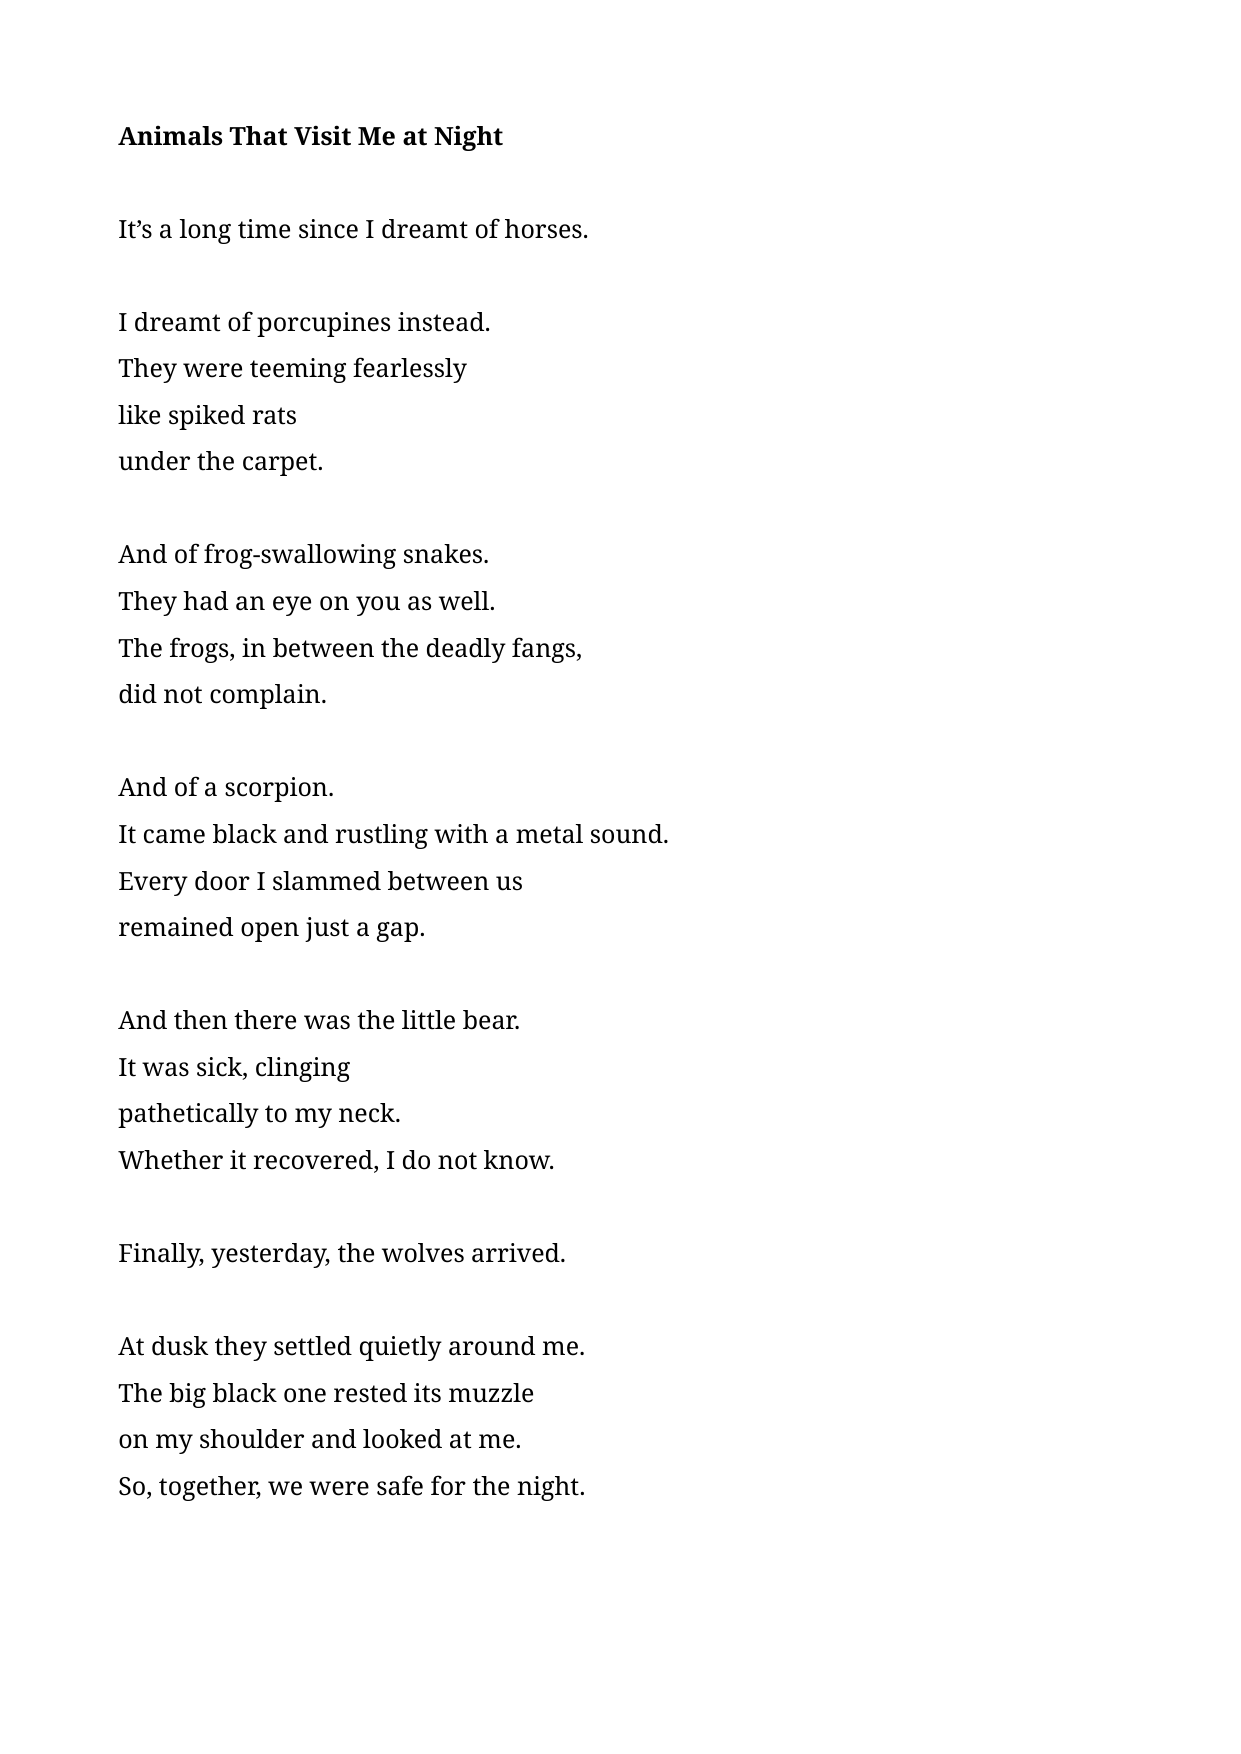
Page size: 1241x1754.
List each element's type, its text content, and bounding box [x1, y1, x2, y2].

text They were teeming fearlessly [118, 351, 1122, 385]
text At dusk they settled quietly around me. [118, 1329, 1122, 1363]
text on my shoulder and looked at me. [118, 1422, 1122, 1456]
text under the carpet. [118, 444, 1122, 478]
text did not complain. [118, 677, 1122, 711]
text pathetically to my neck. [118, 1096, 1122, 1130]
text It’s a long time since I dreamt of horses. [118, 211, 1122, 245]
text like spiked rats [118, 397, 1122, 432]
text I dreamt of porcupines instead. [118, 304, 1122, 338]
text It was sick, clinging [118, 1049, 1122, 1083]
text So, together, we were safe for the night. [118, 1468, 1122, 1502]
text remained open just a gap. [118, 910, 1122, 944]
text Whether it recovered, I do not know. [118, 1142, 1122, 1177]
text And of frog-swallowing snakes. [118, 537, 1122, 571]
text They had an eye on you as well. [118, 584, 1122, 618]
text Animals That Visit Me at Night [118, 118, 1122, 152]
text And of a scorpion. [118, 770, 1122, 804]
text The big black one rested its muzzle [118, 1375, 1122, 1409]
text And then there was the little bear. [118, 1003, 1122, 1037]
text Finally, yesterday, the wolves arrived. [118, 1236, 1122, 1270]
text Every door I slammed between us [118, 863, 1122, 897]
text The frogs, in between the deadly fangs, [118, 630, 1122, 664]
text It came black and rustling with a metal sound. [118, 817, 1122, 851]
